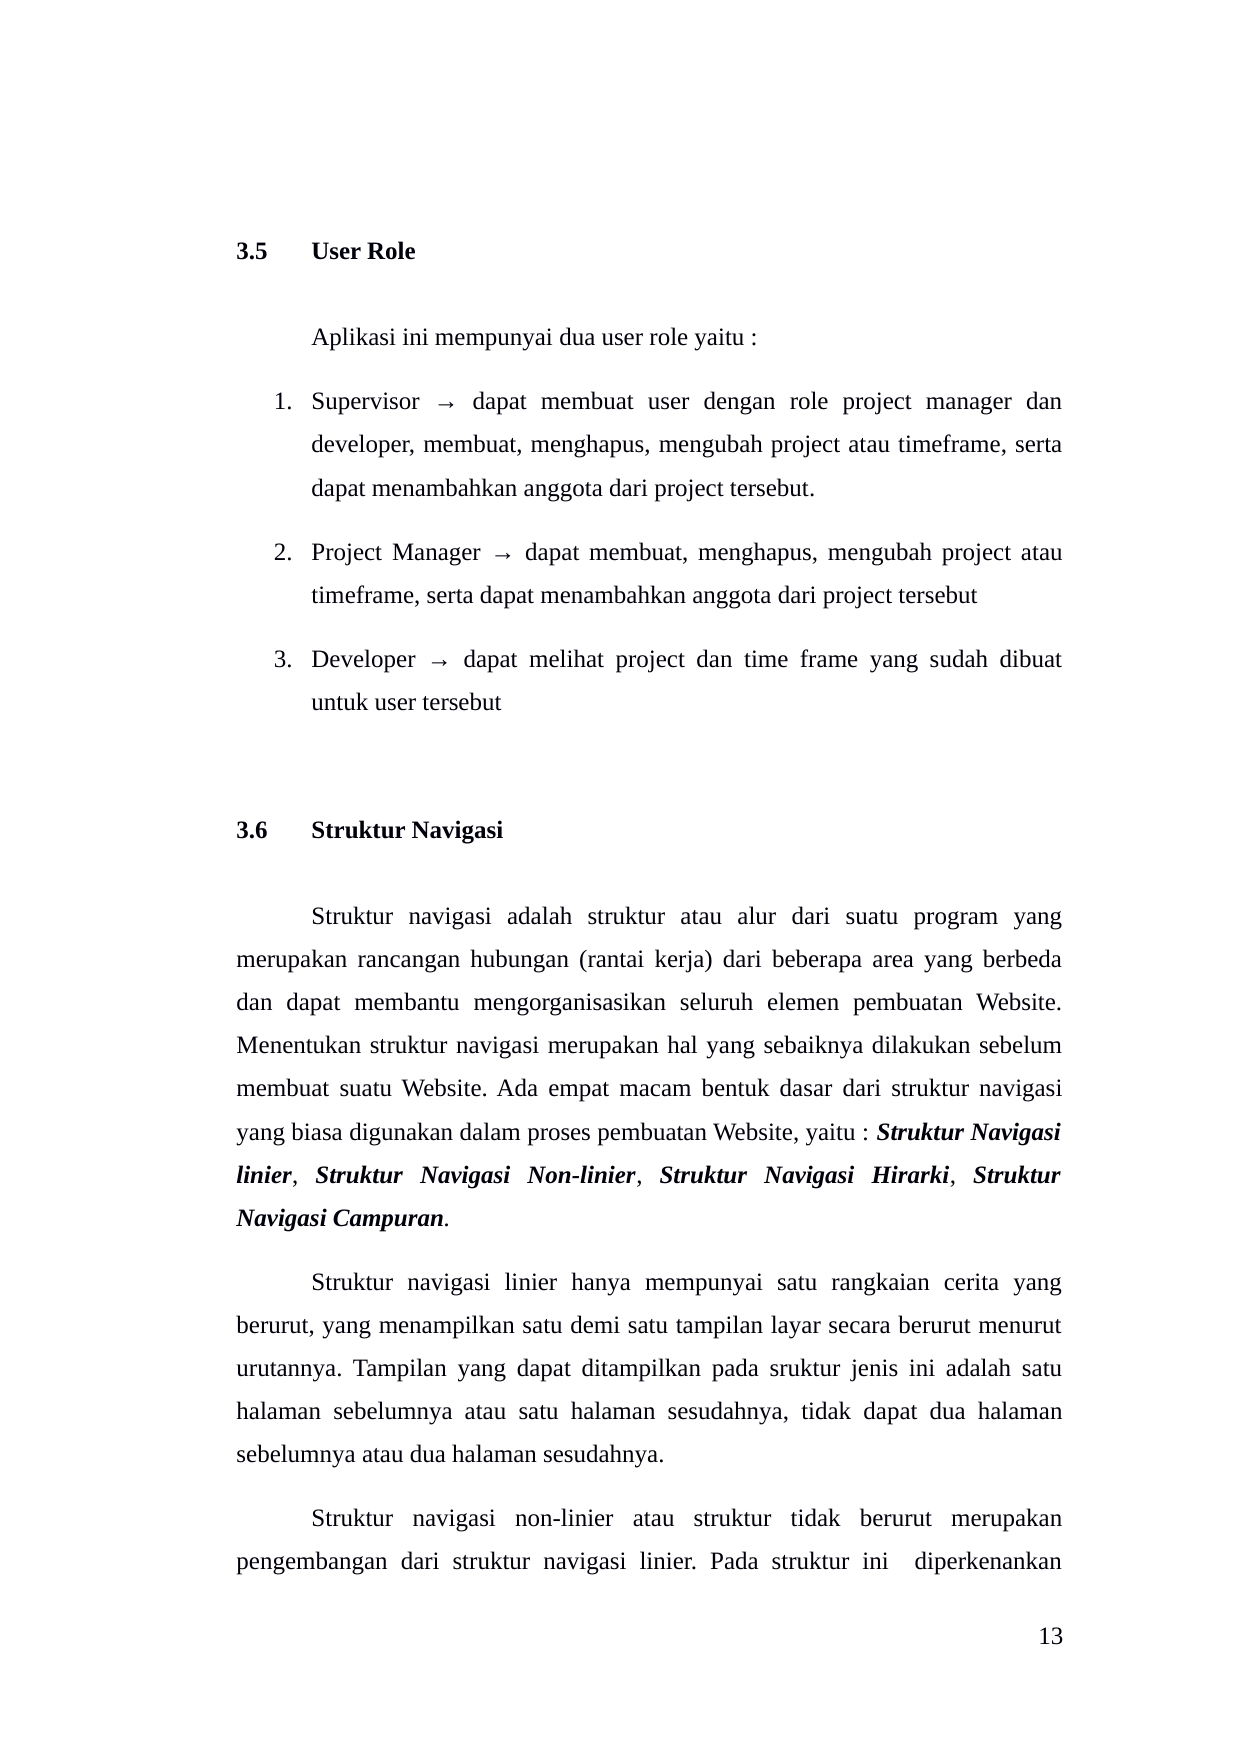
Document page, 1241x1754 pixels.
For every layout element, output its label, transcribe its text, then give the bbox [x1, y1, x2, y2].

list Developer → dapat melihat project dan time frame yang sudah dibuat untuk user tersebut [274, 644, 1063, 716]
subtitle 3.5 User Role [236, 236, 1063, 308]
text Struktur navigasi non-linier atau struktur tidak berurut merupakan pengembangan dari struktur navigasi linier. Pada struktur ini diperkenankan [236, 1503, 1063, 1575]
list Supervisor → dapat membuat user dengan role project manager dan developer, membuat, menghapus, mengubah project atau timeframe, serta dapat menambahkan anggota dari project tersebut. [274, 386, 1063, 501]
text Aplikasi ini mempunyai dua user role yaitu : [236, 322, 1063, 351]
subtitle 3.6 Struktur Navigasi [236, 815, 1063, 887]
list Project Manager → dapat membuat, menghapus, mengubah project atau timeframe, serta dapat menambahkan anggota dari project tersebut [274, 537, 1063, 608]
text Struktur navigasi adalah struktur atau alur dari suatu program yang merupakan rancangan hubungan (rantai kerja) dari beberapa area yang berbeda dan dapat membantu mengorganisasikan seluruh elemen pembuatan Website. Menentukan struktur navigasi merupakan hal yang sebaiknya dilakukan sebelum membuat suatu Website. Ada empat macam bentuk dasar dari struktur navigasi yang biasa digunakan dalam proses pembuatan Website, yaitu : Struktur Navigasi linier, Struktur Navigasi Non-linier, Struktur Navigasi Hirarki, Struktur Navigasi Campuran. [236, 901, 1063, 1232]
text Struktur navigasi linier hanya mempunyai satu rangkaian cerita yang berurut, yang menampilkan satu demi satu tampilan layar secara berurut menurut urutannya. Tampilan yang dapat ditampilkan pada sruktur jenis ini adalah satu halaman sebelumnya atau satu halaman sesudahnya, tidak dapat dua halaman sebelumnya atau dua halaman sesudahnya. [236, 1267, 1063, 1468]
